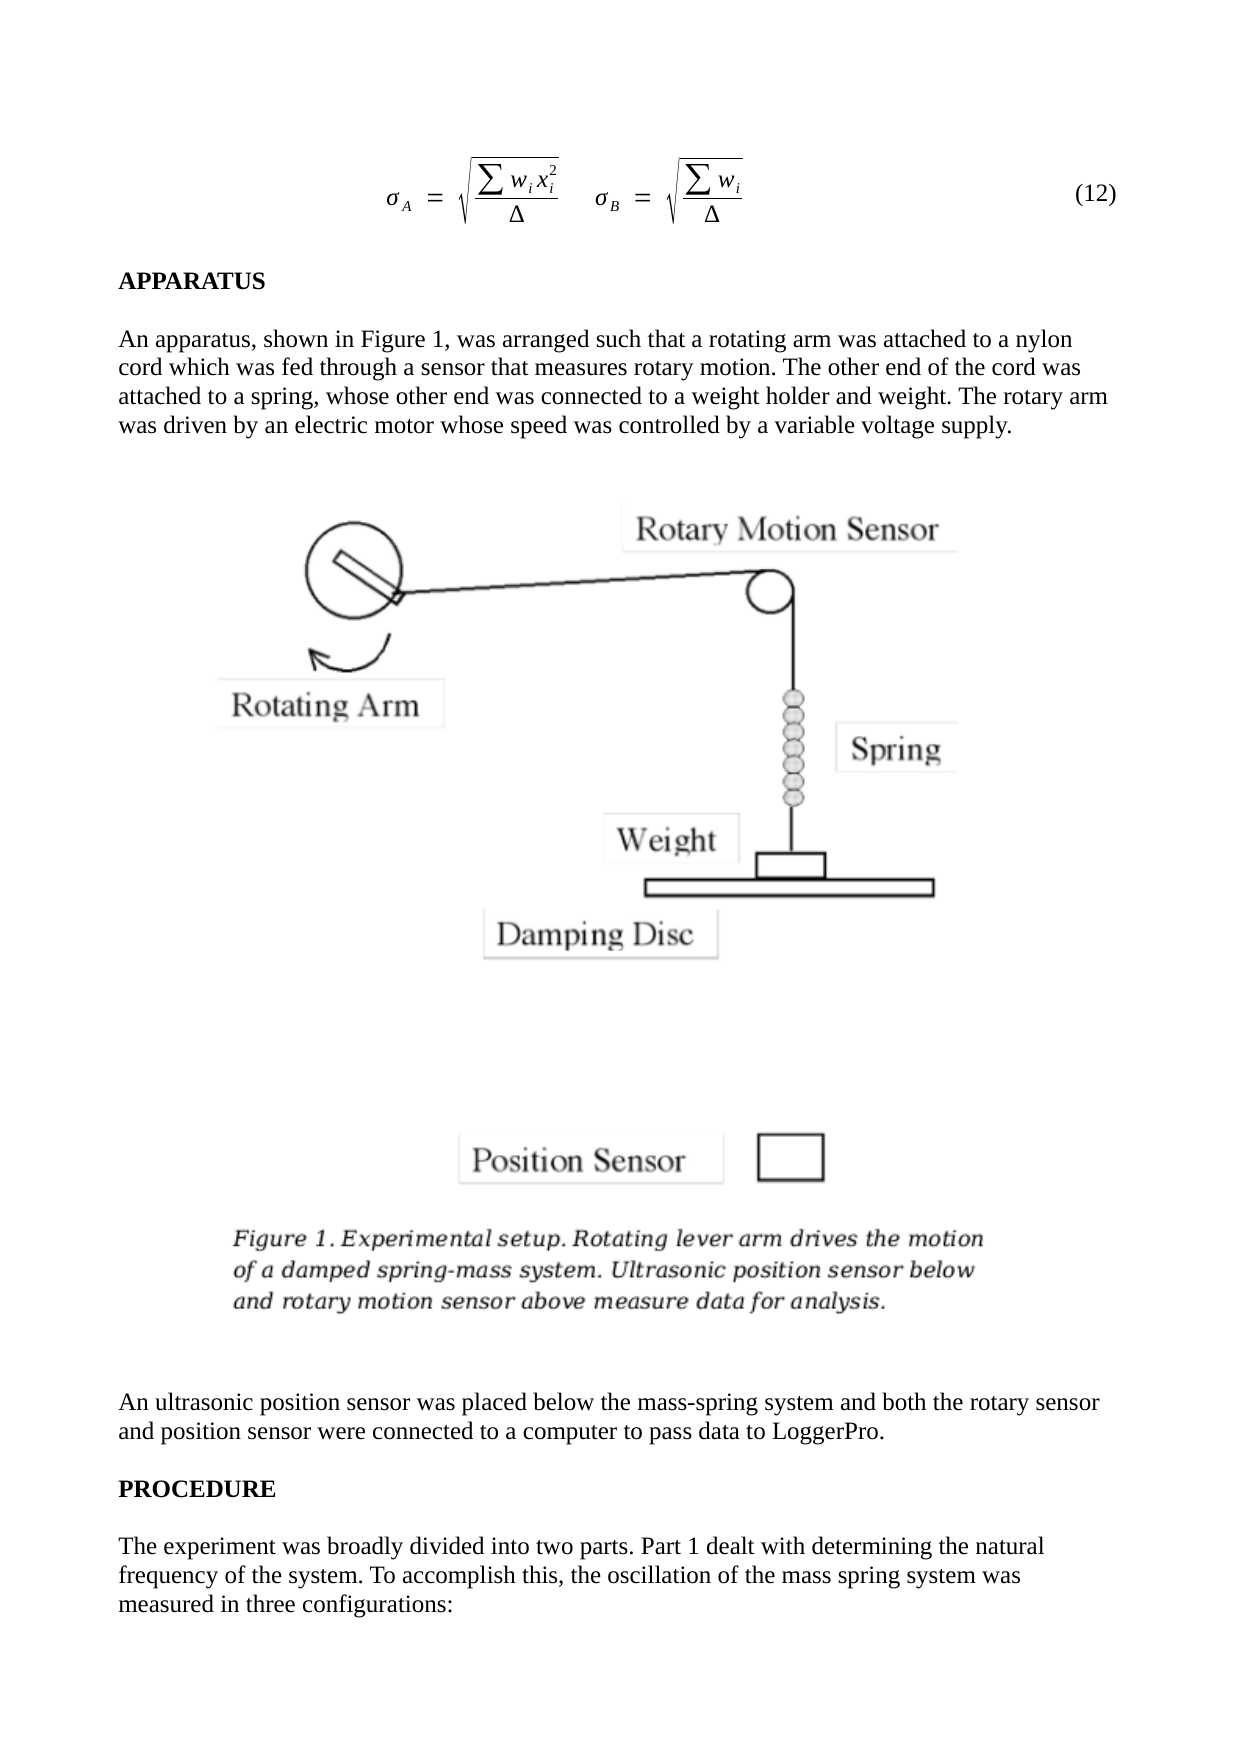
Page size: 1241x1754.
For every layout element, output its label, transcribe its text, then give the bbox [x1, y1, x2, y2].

table_header [118, 147, 1010, 237]
text APPARATUS [118, 266, 1122, 295]
text An ultrasonic position sensor was placed below the mass-spring system and both the rotary sensor and position sensor were connected to a computer to pass data to LoggerPro. [118, 1387, 1122, 1445]
picture [210, 496, 1030, 1359]
text The experiment was broadly divided into two parts. Part 1 dealt with determining the natural frequency of the system. To accomplish this, the oscillation of the mass spring system was measured in three configurations: [118, 1531, 1122, 1617]
table_header (12) [1010, 147, 1122, 237]
text An apparatus, shown in Figure 1, was arranged such that a rotating arm was attached to a nylon cord which was fed through a sensor that measures rotary motion. The other end of the cord was attached to a spring, whose other end was connected to a weight holder and weight. The rotary arm was driven by an electric motor whose speed was controlled by a variable voltage supply. [118, 324, 1122, 439]
text PROCEDURE [118, 1474, 1122, 1502]
